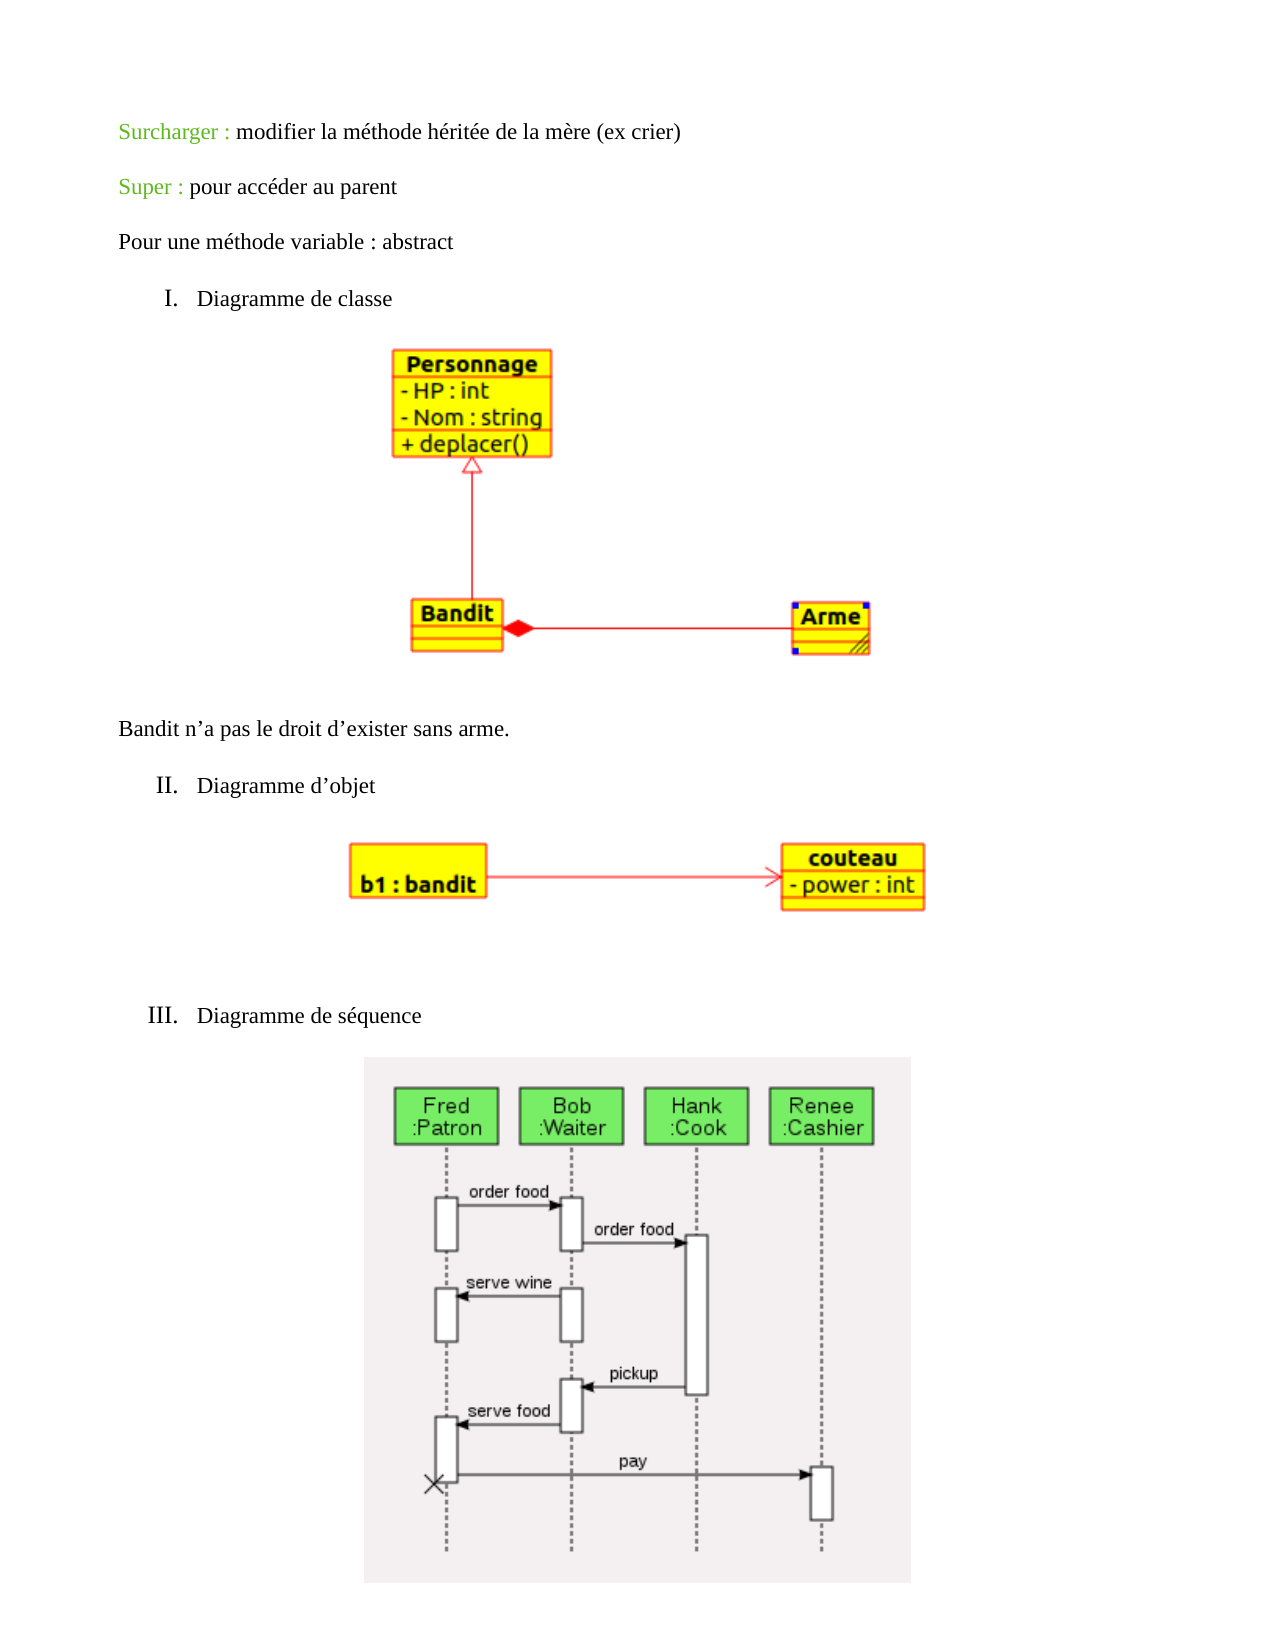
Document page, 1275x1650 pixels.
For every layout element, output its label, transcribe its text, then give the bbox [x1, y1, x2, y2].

list Diagramme d’objet [178, 770, 1157, 798]
text Super : pour accéder au parent [118, 173, 1157, 199]
picture [335, 827, 940, 926]
text Bandit n’a pas le droit d’exister sans arme. [118, 715, 1157, 741]
picture [364, 1057, 911, 1583]
text Surcharger : modifier la méthode héritée de la mère (ex crier) [118, 118, 1157, 144]
list Diagramme de séquence [178, 1000, 1157, 1028]
picture [376, 331, 893, 678]
list Diagramme de classe [178, 283, 1157, 312]
text Pour une méthode variable : abstract [118, 228, 1157, 255]
